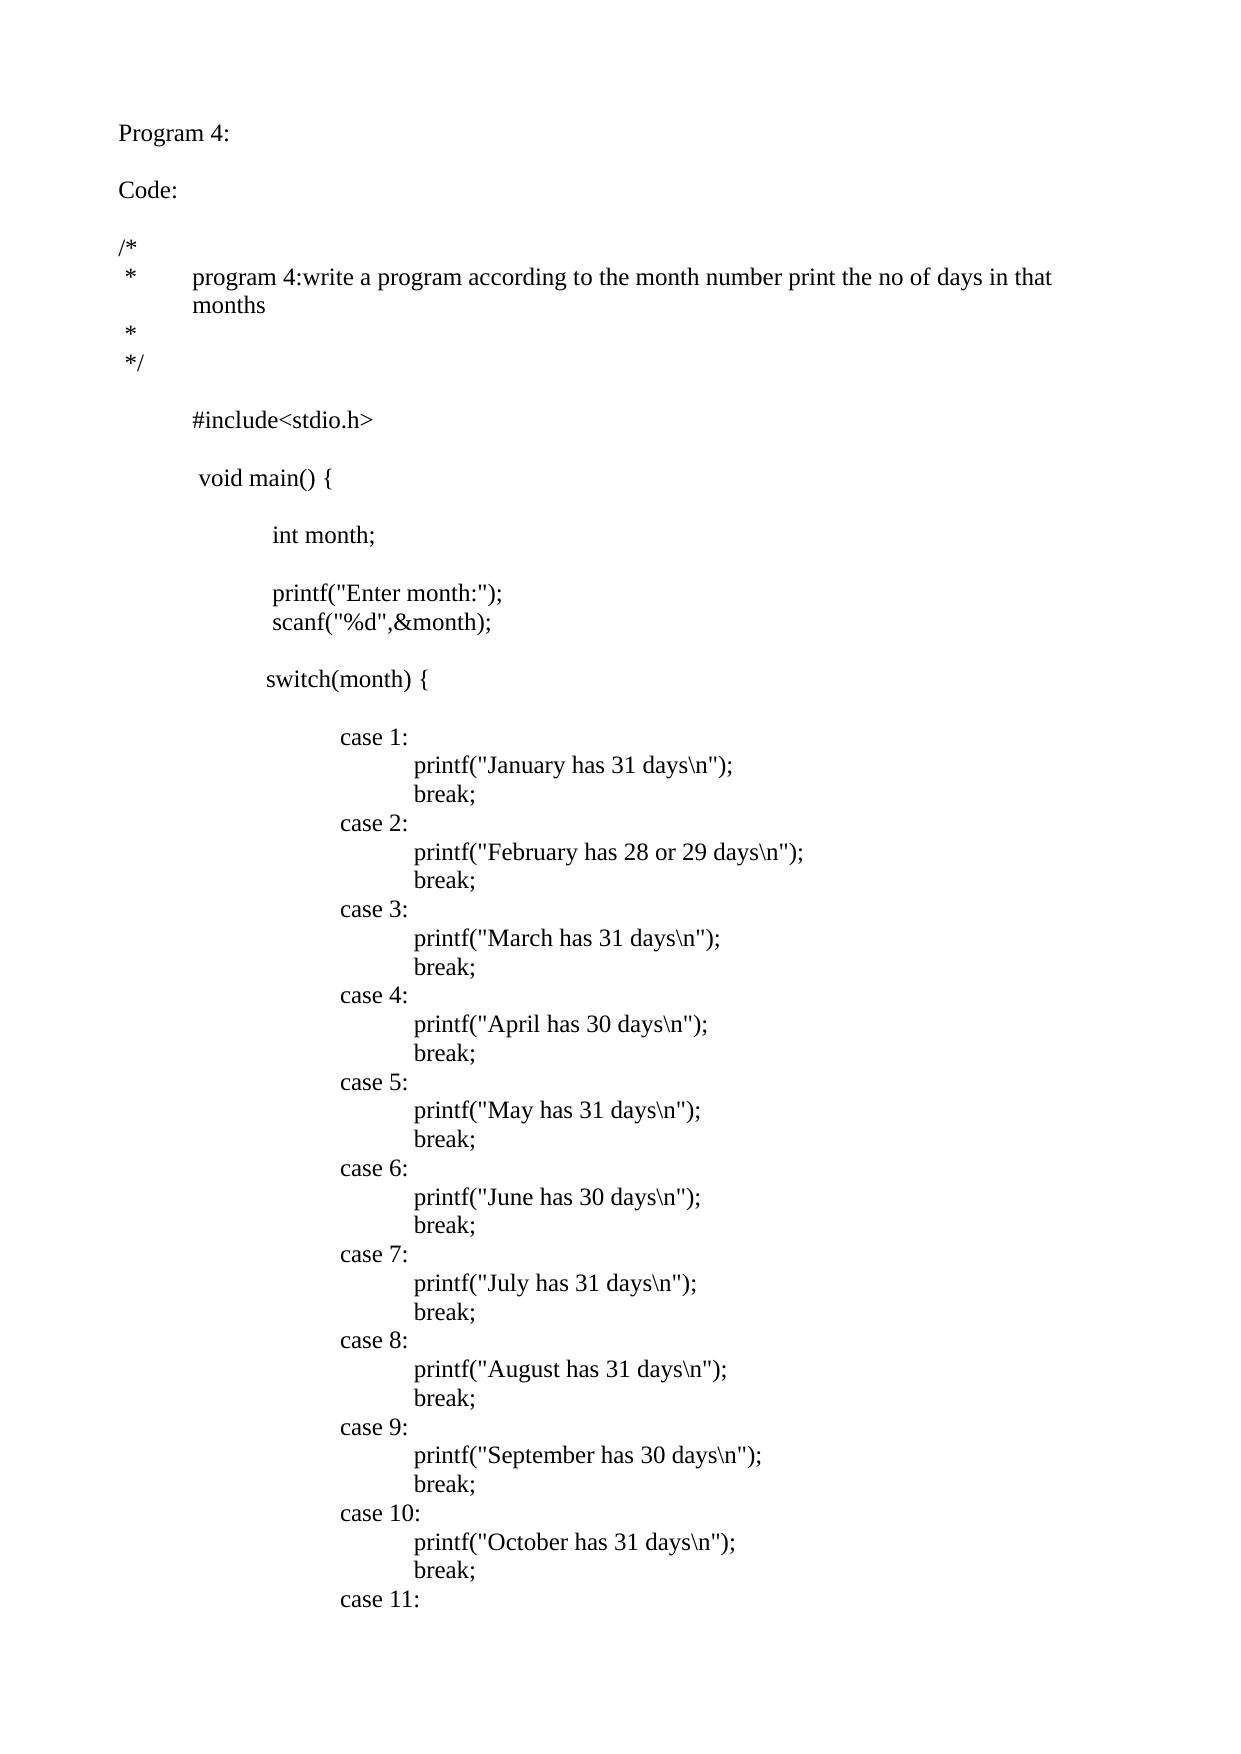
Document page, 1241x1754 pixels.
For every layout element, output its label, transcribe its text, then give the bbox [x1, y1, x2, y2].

text printf("March has 31 days\n"); [118, 923, 1122, 952]
text /* [118, 233, 1122, 262]
text switch(month) { [118, 664, 1122, 693]
text void main() { [118, 463, 1122, 492]
text break; [118, 1038, 1122, 1067]
text printf("July has 31 days\n"); [118, 1268, 1122, 1297]
text printf("September has 30 days\n"); [118, 1441, 1122, 1469]
text */ [118, 348, 1122, 377]
text Program 4: [118, 118, 1122, 147]
text case 9: [118, 1412, 1122, 1441]
text scanf("%d",&month); [118, 607, 1122, 636]
text case 4: [118, 981, 1122, 1009]
text case 10: [118, 1498, 1122, 1527]
text break; [118, 1556, 1122, 1584]
text printf("October has 31 days\n"); [118, 1527, 1122, 1556]
text int month; [118, 521, 1122, 549]
text printf("Enter month:"); [118, 578, 1122, 607]
text printf("February has 28 or 29 days\n"); [118, 837, 1122, 866]
text break; [118, 779, 1122, 808]
text #include<stdio.h> [118, 406, 1122, 434]
text break; [118, 1211, 1122, 1239]
text break; [118, 952, 1122, 981]
text case 5: [118, 1067, 1122, 1096]
text * [118, 319, 1122, 348]
text printf("April has 30 days\n"); [118, 1009, 1122, 1038]
text case 11: [118, 1584, 1122, 1613]
text Code: [118, 176, 1122, 204]
text break; [118, 1124, 1122, 1153]
text break; [118, 1469, 1122, 1498]
text * program 4:write a program according to the month number print the no of days in that months [118, 262, 1122, 319]
text case 1: [118, 722, 1122, 751]
text case 6: [118, 1153, 1122, 1182]
text case 3: [118, 894, 1122, 923]
text printf("January has 31 days\n"); [118, 751, 1122, 779]
text case 2: [118, 808, 1122, 837]
text printf("June has 30 days\n"); [118, 1182, 1122, 1211]
text break; [118, 1383, 1122, 1412]
text printf("August has 31 days\n"); [118, 1354, 1122, 1383]
text case 8: [118, 1326, 1122, 1354]
text break; [118, 866, 1122, 894]
text case 7: [118, 1239, 1122, 1268]
text break; [118, 1297, 1122, 1326]
text printf("May has 31 days\n"); [118, 1096, 1122, 1124]
